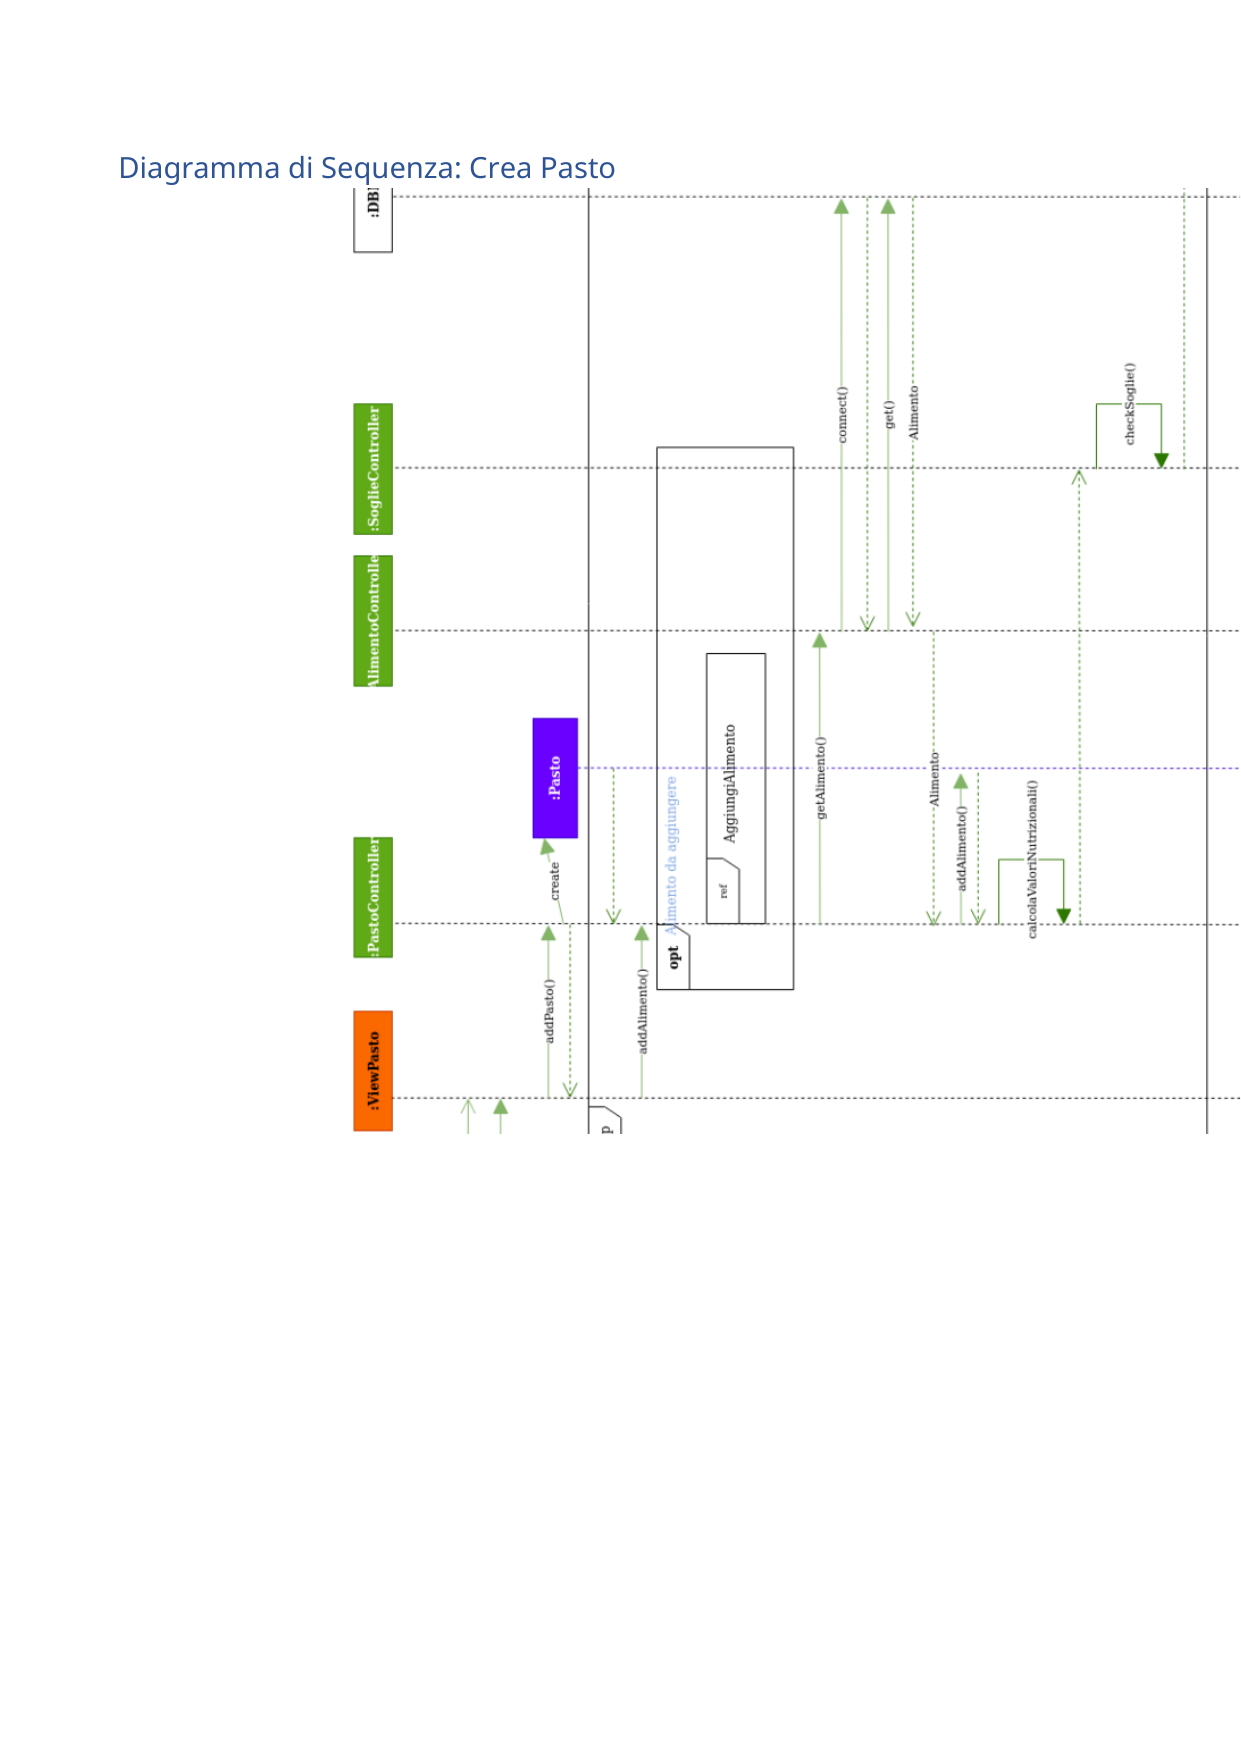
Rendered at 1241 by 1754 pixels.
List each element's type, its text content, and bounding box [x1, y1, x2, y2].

subtitle Diagramma di Sequenza: Crea Pasto [118, 148, 1122, 187]
